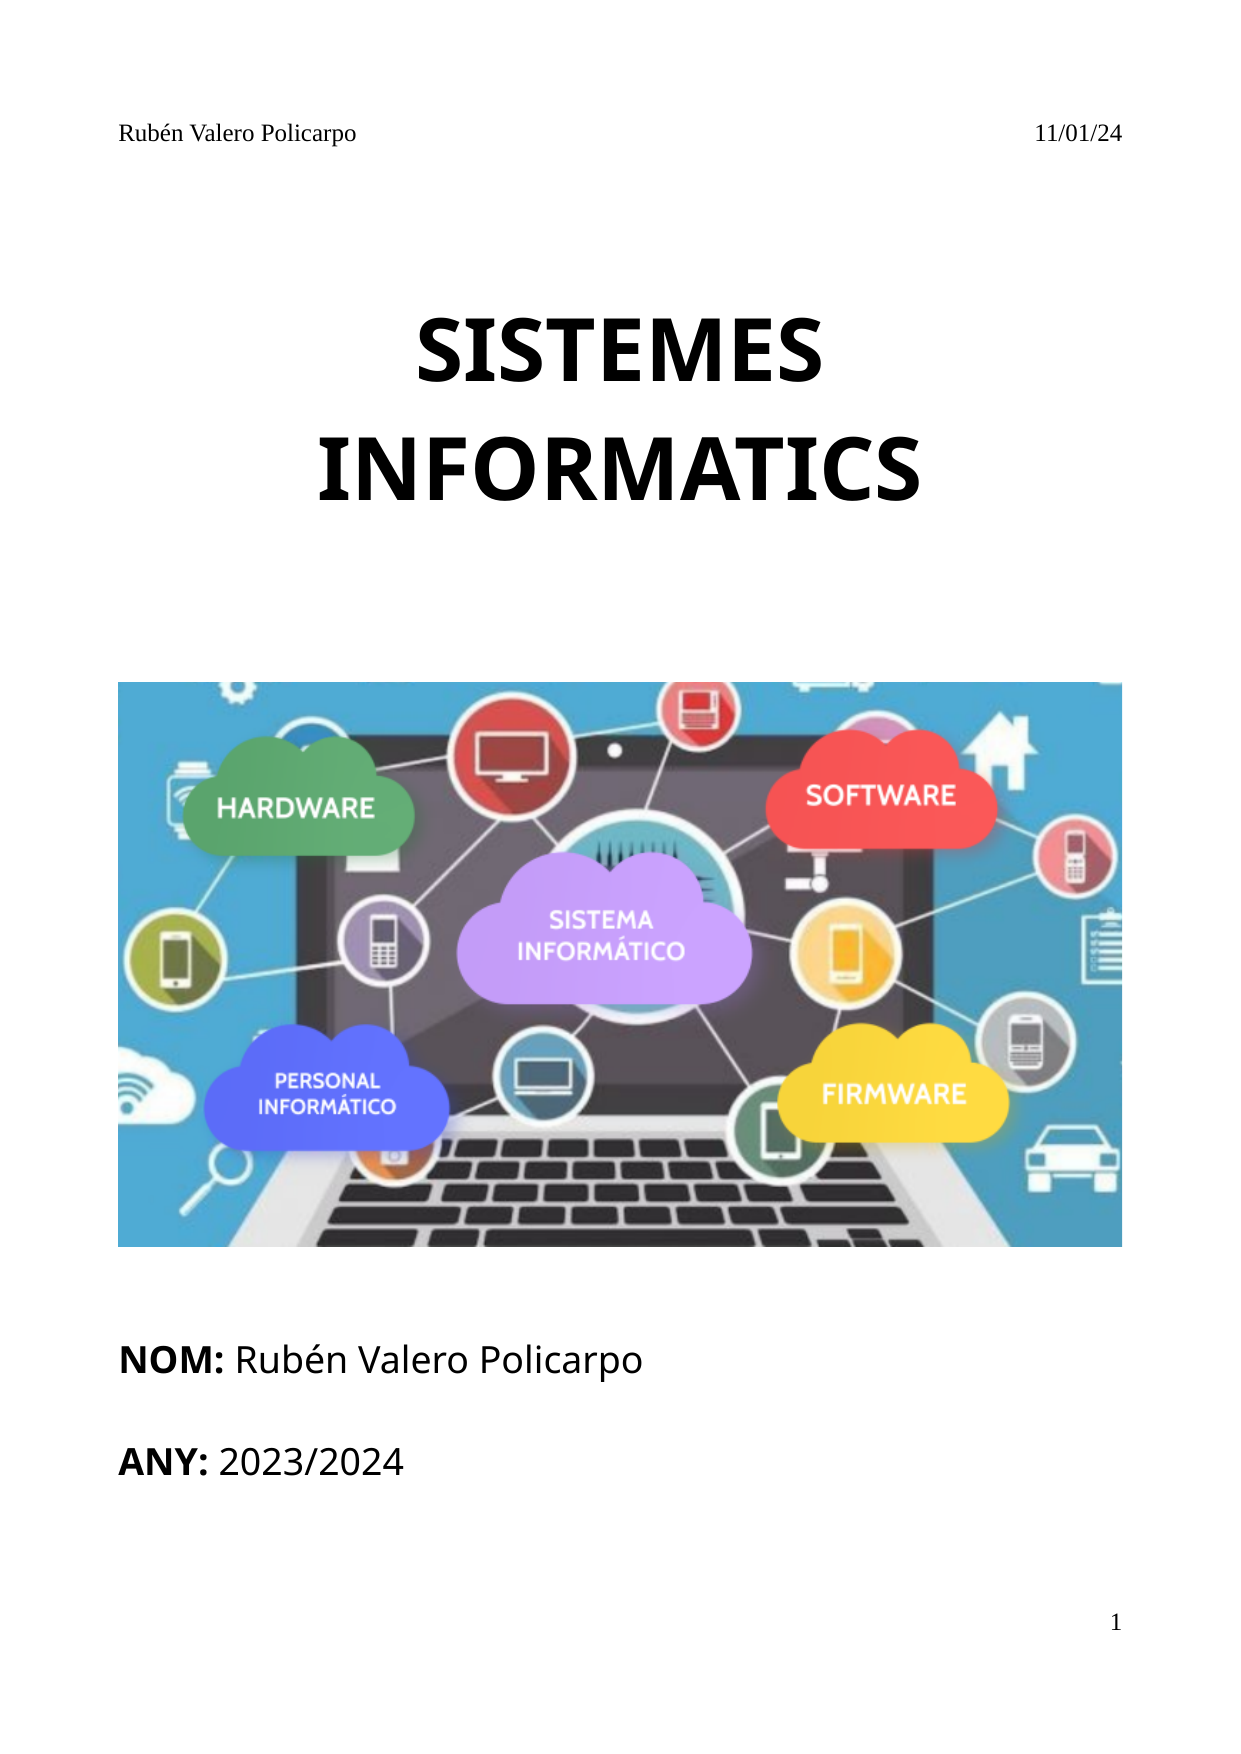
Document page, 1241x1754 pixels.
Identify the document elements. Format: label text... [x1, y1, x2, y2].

text NOM: Rubén Valero Policarpo [118, 1333, 1122, 1384]
picture [118, 682, 1123, 1247]
title SISTEMES INFORMATICS [118, 288, 1122, 526]
text ANY: 2023/2024 [118, 1435, 1122, 1486]
